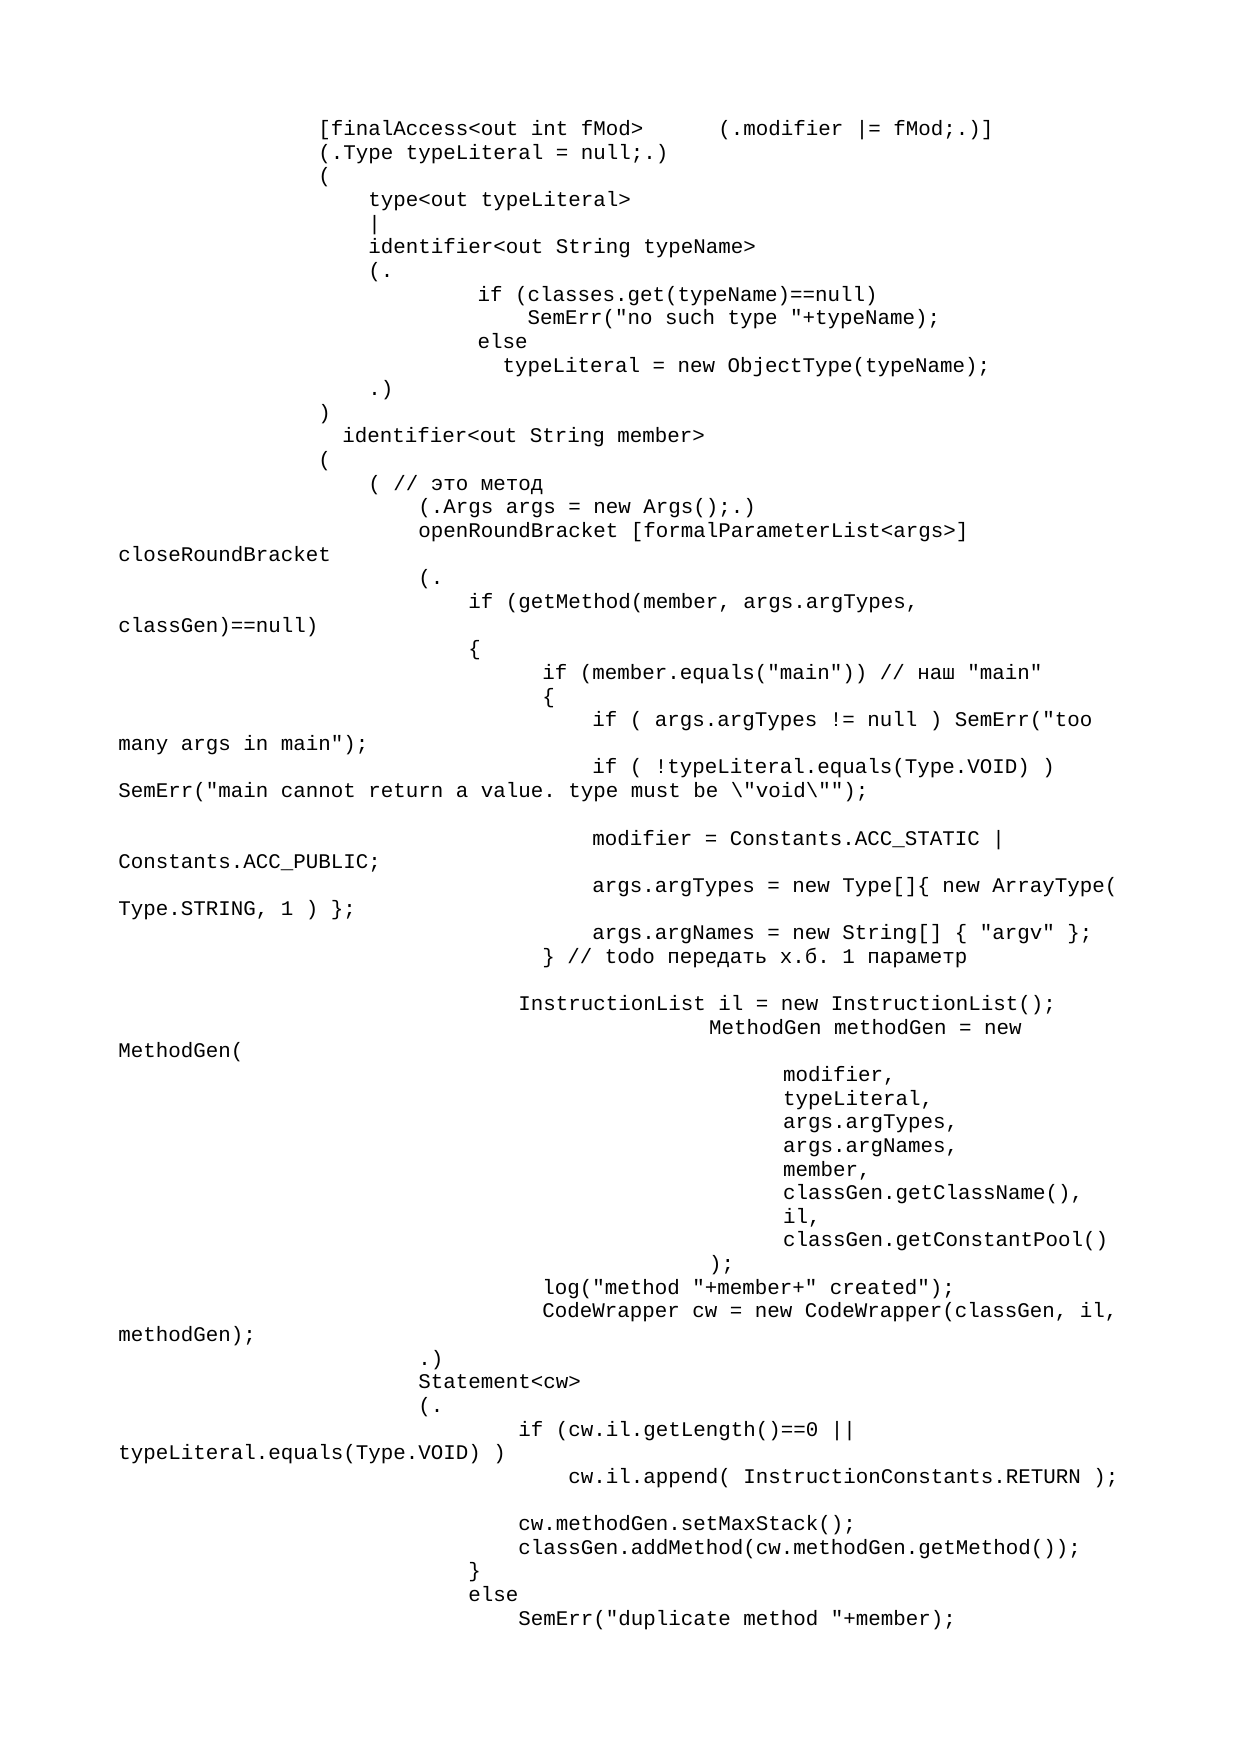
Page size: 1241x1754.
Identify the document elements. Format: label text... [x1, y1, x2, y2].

text .) [118, 1348, 1122, 1371]
text } [118, 1561, 1122, 1584]
text InstructionList il = new InstructionList(); [118, 993, 1122, 1017]
text (.Args args = new Args();.) [118, 496, 1122, 520]
text typeLiteral, [118, 1088, 1122, 1111]
text .) [118, 378, 1122, 402]
text cw.il.append( InstructionConstants.RETURN ); [118, 1466, 1122, 1489]
text { [118, 638, 1122, 662]
text cw.methodGen.setMaxStack(); [118, 1513, 1122, 1537]
text classGen.getConstantPool() [118, 1229, 1122, 1253]
text } // todo передать х.б. 1 параметр [118, 946, 1122, 969]
text else [118, 1584, 1122, 1608]
text args.argNames = new String[] { "argv" }; [118, 922, 1122, 946]
text modifier = Constants.ACC_STATIC | Constants.ACC_PUBLIC; [118, 827, 1122, 875]
text SemErr("duplicate method "+member); [118, 1608, 1122, 1631]
text if ( args.argTypes != null ) SemErr("too many args in main"); [118, 709, 1122, 757]
text if ( !typeLiteral.equals(Type.VOID) ) SemErr("main cannot return a value. type must be \"void\""); [118, 757, 1122, 804]
text ) [118, 402, 1122, 426]
text type<out typeLiteral> [118, 189, 1122, 213]
text [finalAccess<out int fMod> (.modifier |= fMod;.)] [118, 118, 1122, 142]
text identifier<out String typeName> [118, 236, 1122, 260]
text if (classes.get(typeName)==null) [118, 284, 1122, 307]
text identifier<out String member> [118, 426, 1122, 449]
text args.argTypes = new Type[]{ new ArrayType( Type.STRING, 1 ) }; [118, 875, 1122, 922]
text args.argNames, [118, 1135, 1122, 1158]
text if (member.equals("main")) // наш "main" [118, 662, 1122, 686]
text member, [118, 1158, 1122, 1182]
text CodeWrapper cw = new CodeWrapper(classGen, il, methodGen); [118, 1300, 1122, 1348]
text openRoundBracket [formalParameterList<args>] closeRoundBracket [118, 520, 1122, 567]
text typeLiteral = new ObjectType(typeName); [118, 354, 1122, 378]
text ( [118, 165, 1122, 189]
text Statement<cw> [118, 1371, 1122, 1395]
text (. [118, 1395, 1122, 1419]
text | [118, 213, 1122, 236]
text if (getMethod(member, args.argTypes, classGen)==null) [118, 591, 1122, 638]
text ( [118, 449, 1122, 473]
text ); [118, 1253, 1122, 1277]
text if (cw.il.getLength()==0 || typeLiteral.equals(Type.VOID) ) [118, 1419, 1122, 1466]
text classGen.getClassName(), [118, 1182, 1122, 1206]
text SemErr("no such type "+typeName); [118, 307, 1122, 331]
text (.Type typeLiteral = null;.) [118, 142, 1122, 165]
text ( // это метод [118, 473, 1122, 496]
text (. [118, 567, 1122, 591]
text else [118, 331, 1122, 354]
text modifier, [118, 1064, 1122, 1088]
text classGen.addMethod(cw.methodGen.getMethod()); [118, 1537, 1122, 1561]
text MethodGen methodGen = new MethodGen( [118, 1017, 1122, 1064]
text il, [118, 1206, 1122, 1229]
text { [118, 686, 1122, 709]
text log("method "+member+" created"); [118, 1277, 1122, 1300]
text args.argTypes, [118, 1111, 1122, 1135]
text (. [118, 260, 1122, 284]
